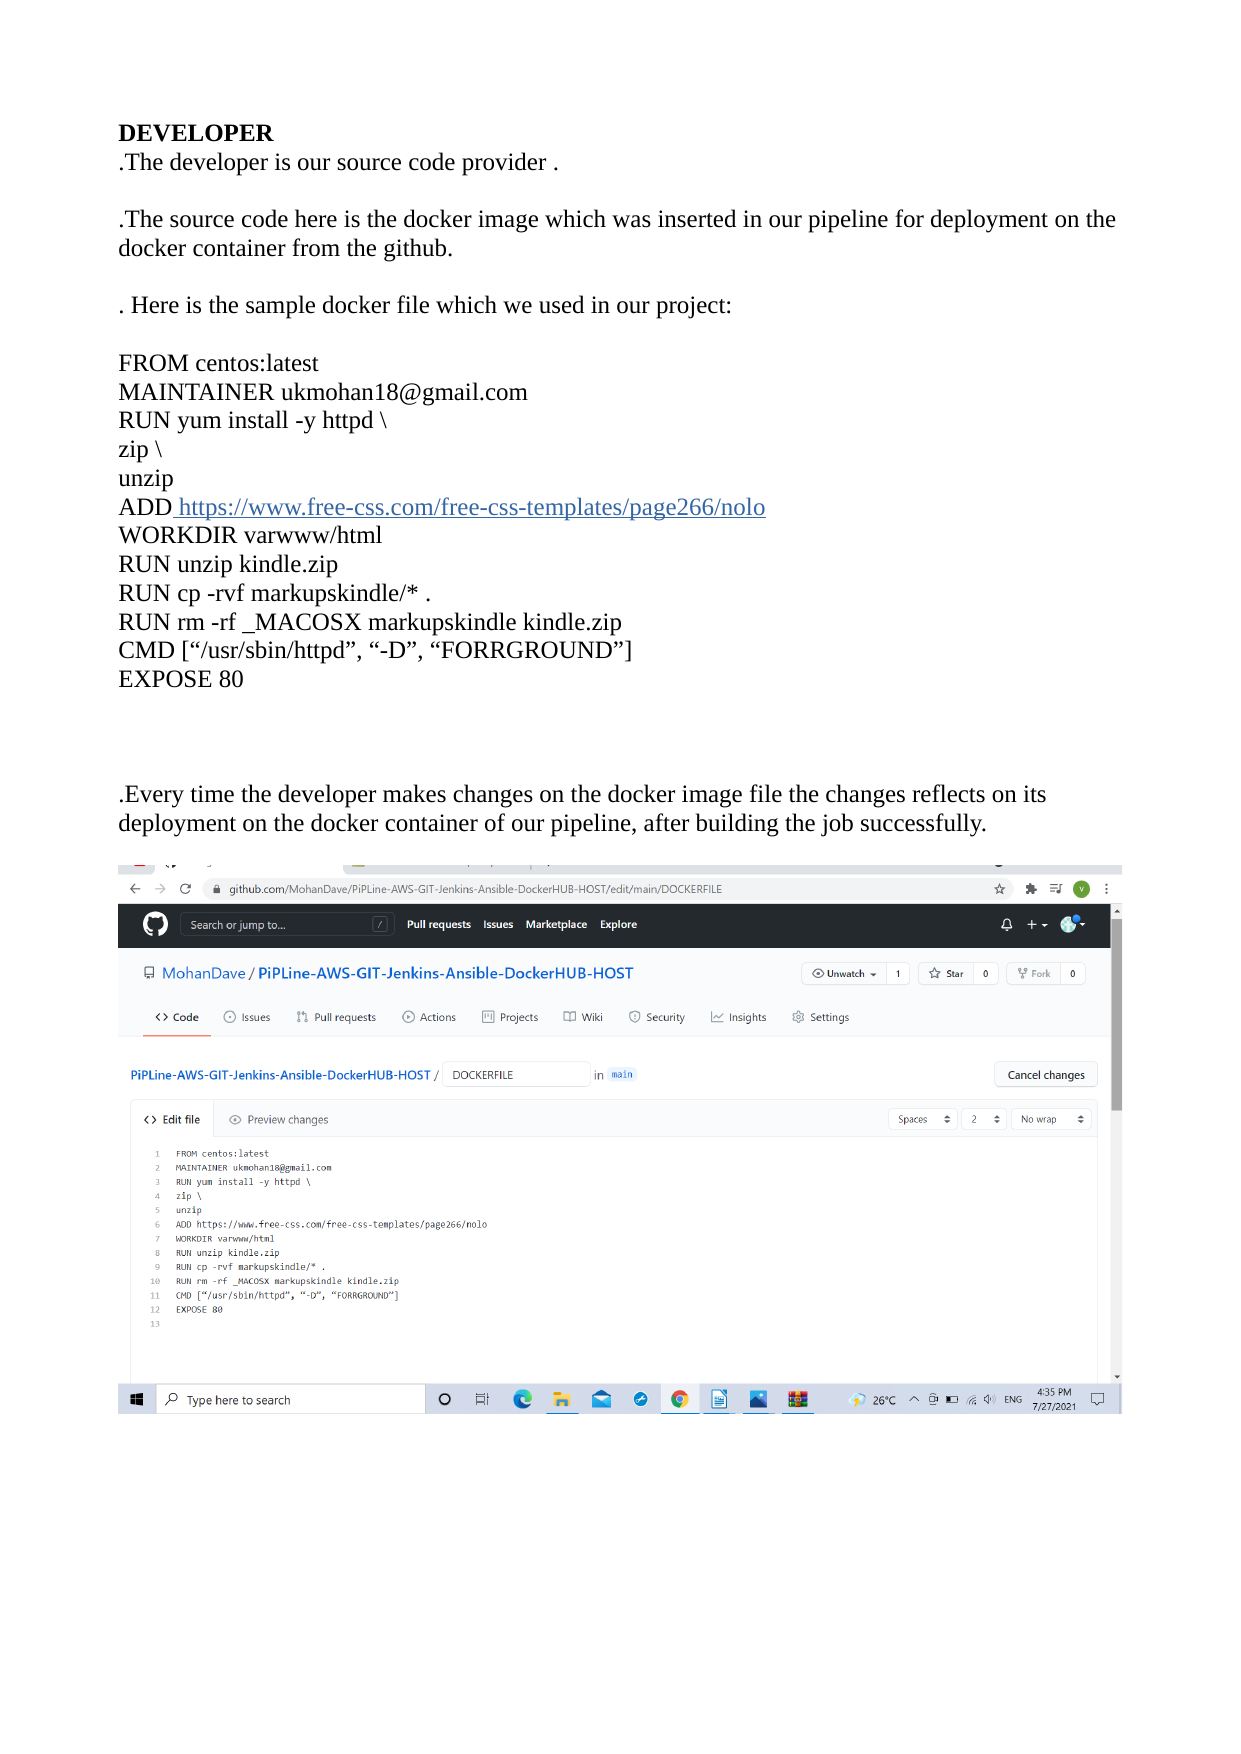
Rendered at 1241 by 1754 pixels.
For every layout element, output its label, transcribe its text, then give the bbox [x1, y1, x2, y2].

text RUN yum install -y httpd \ [118, 406, 1122, 434]
text .The source code here is the docker image which was inserted in our pipeline for deployment on the docker container from the github. [118, 204, 1122, 262]
text .Every time the developer makes changes on the docker image file the changes reflects on its deployment on the docker container of our pipeline, after building the job successfully. [118, 779, 1122, 837]
text CMD [“/usr/sbin/httpd”, “-D”, “FORRGROUND”] [118, 636, 1122, 664]
text unzip [118, 463, 1122, 492]
text .The developer is our source code provider . [118, 147, 1122, 176]
text ADD https://www.free-css.com/free-css-templates/page266/nolo [118, 492, 1122, 521]
picture [118, 865, 1123, 1414]
text DEVELOPER [118, 118, 1122, 147]
text FROM centos:latest [118, 348, 1122, 377]
text RUN rm -rf _MACOSX markupskindle kindle.zip [118, 607, 1122, 636]
text WORKDIR varwww/html [118, 521, 1122, 549]
text RUN cp -rvf markupskindle/* . [118, 578, 1122, 607]
text zip \ [118, 434, 1122, 463]
text EXPOSE 80 [118, 664, 1122, 693]
text . Here is the sample docker file which we used in our project: [118, 291, 1122, 319]
text RUN unzip kindle.zip [118, 549, 1122, 578]
text MAINTAINER ukmohan18@gmail.com [118, 377, 1122, 406]
